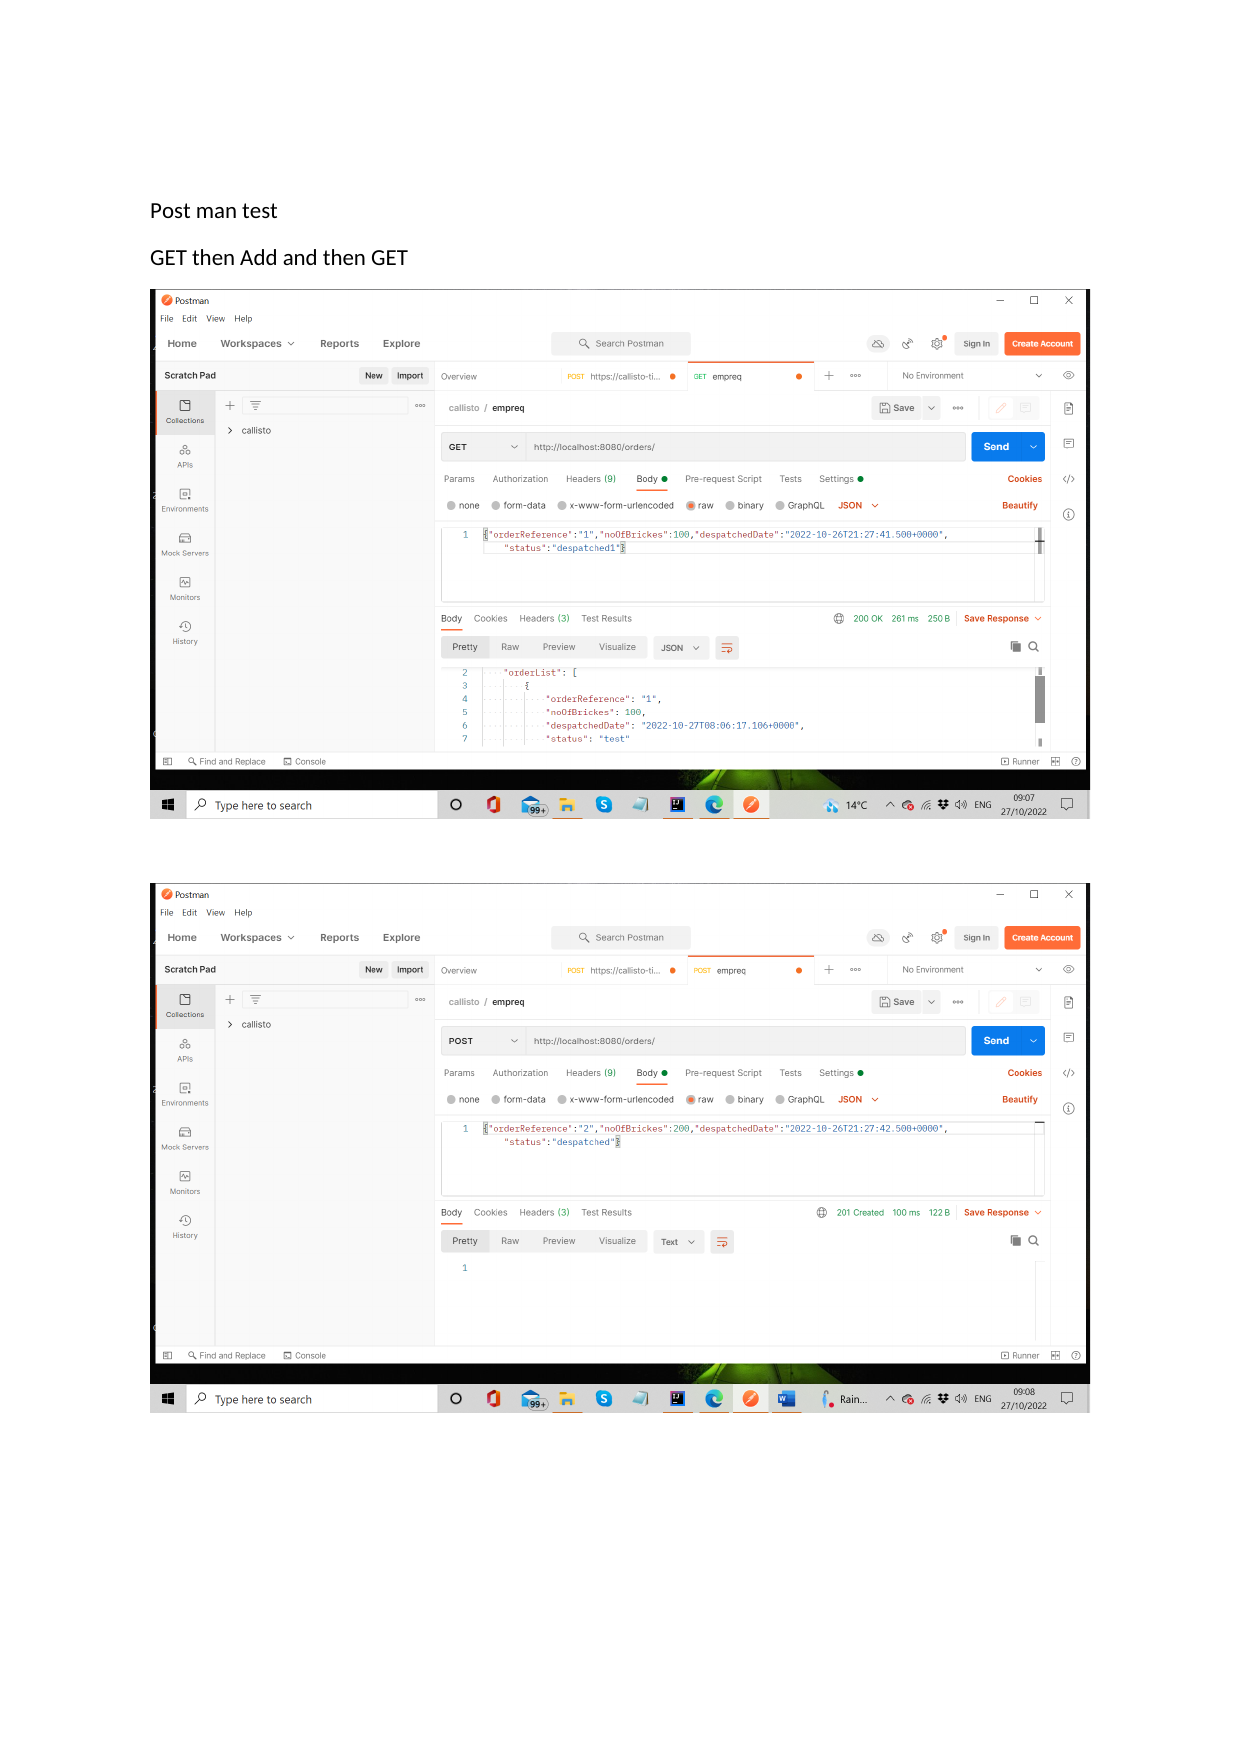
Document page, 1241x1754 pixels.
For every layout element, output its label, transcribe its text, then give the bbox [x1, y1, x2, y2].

text Post man test [150, 197, 1090, 224]
text GET then Add and then GET [150, 243, 1090, 271]
